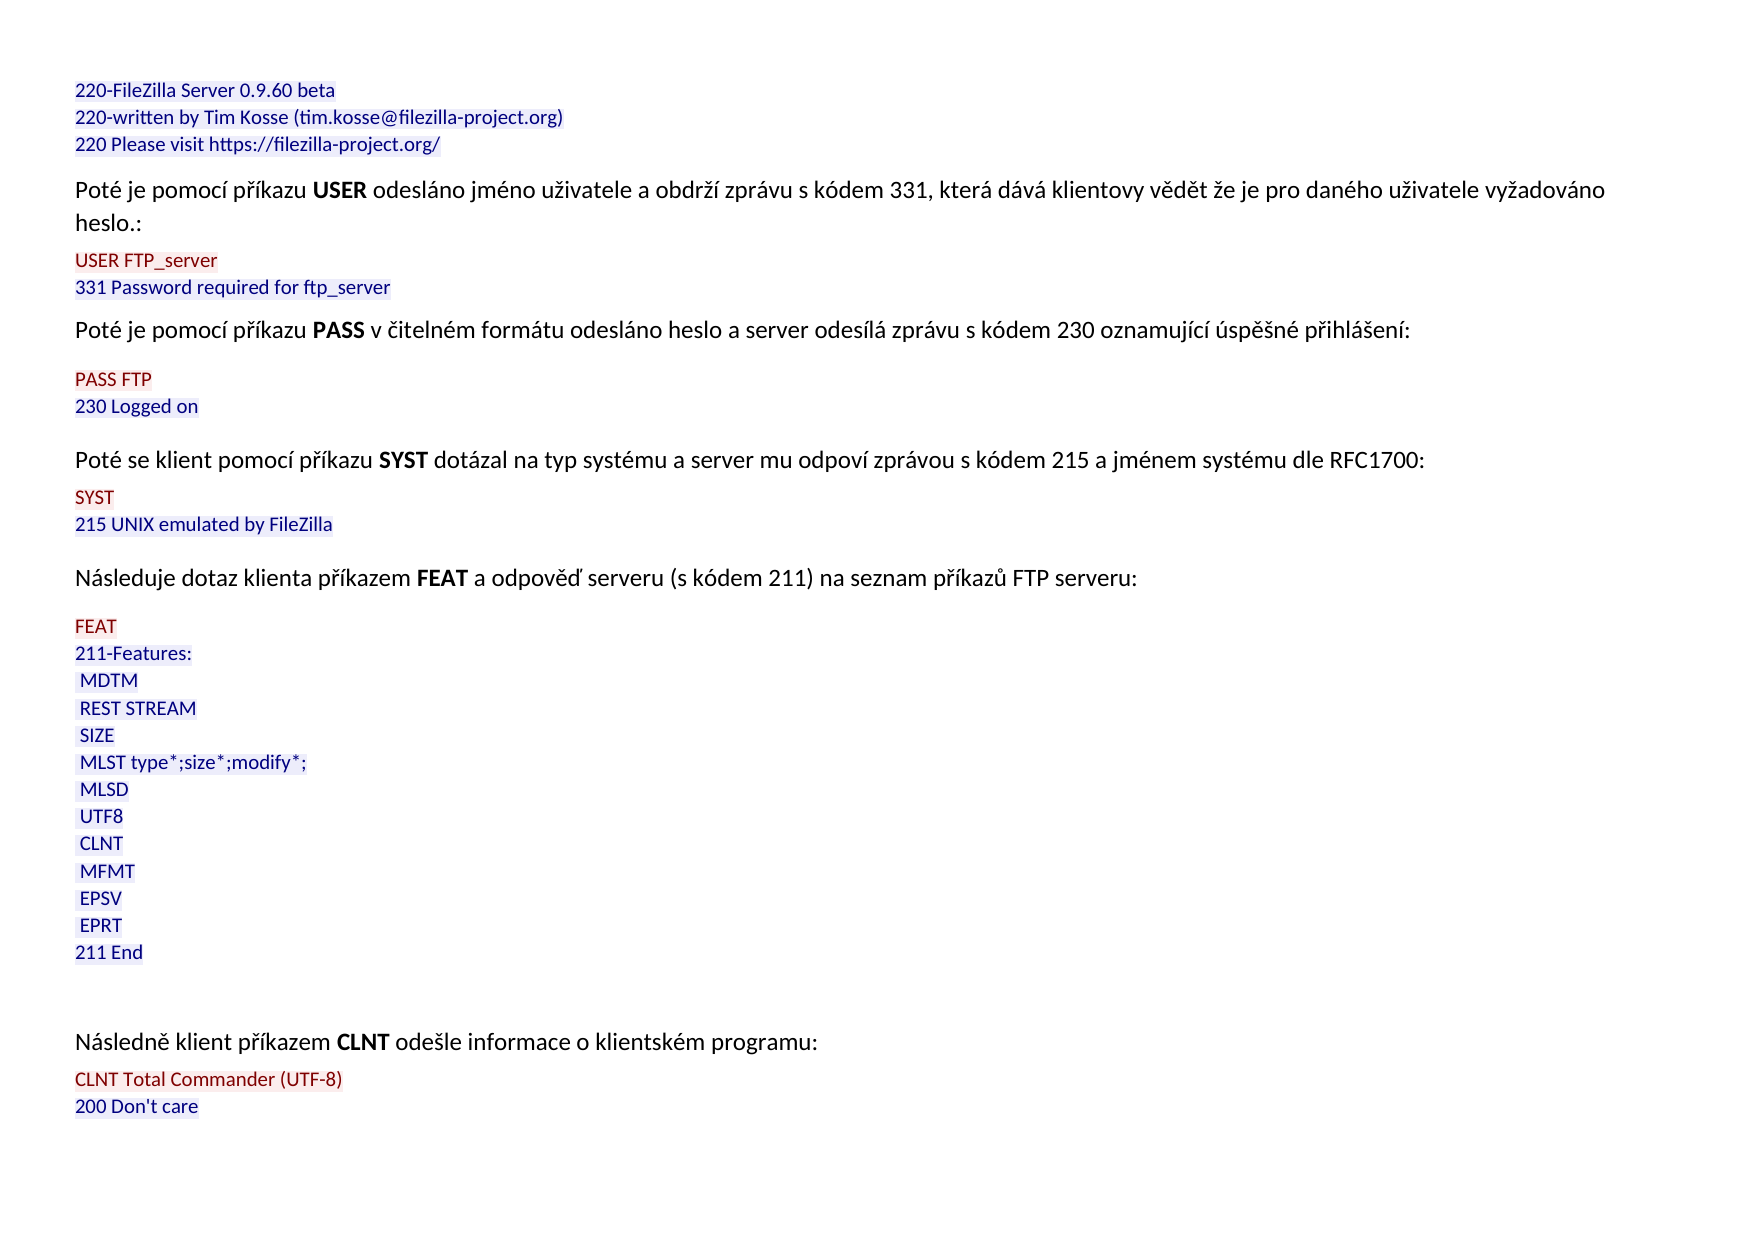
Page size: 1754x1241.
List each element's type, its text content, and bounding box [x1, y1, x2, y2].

text Následně klient příkazem CLNT odešle informace o klientském programu: [75, 1026, 1679, 1056]
text Poté je pomocí příkazu USER odesláno jméno uživatele a obdrží zprávu s kódem 331, která dává klientovy vědět že je pro daného uživatele vyžadováno heslo.: [75, 174, 1679, 238]
text Poté se klient pomocí příkazu SYST dotázal na typ systému a server mu odpoví zprávou s kódem 215 a jménem systému dle RFC1700: [75, 444, 1679, 474]
text Poté je pomocí příkazu PASS v čitelném formátu odesláno heslo a server odesílá zprávu s kódem 230 oznamující úspěšné přihlášení: [75, 315, 1679, 345]
text Následuje dotaz klienta příkazem FEAT a odpověď serveru (s kódem 211) na seznam příkazů FTP serveru: [75, 562, 1679, 593]
